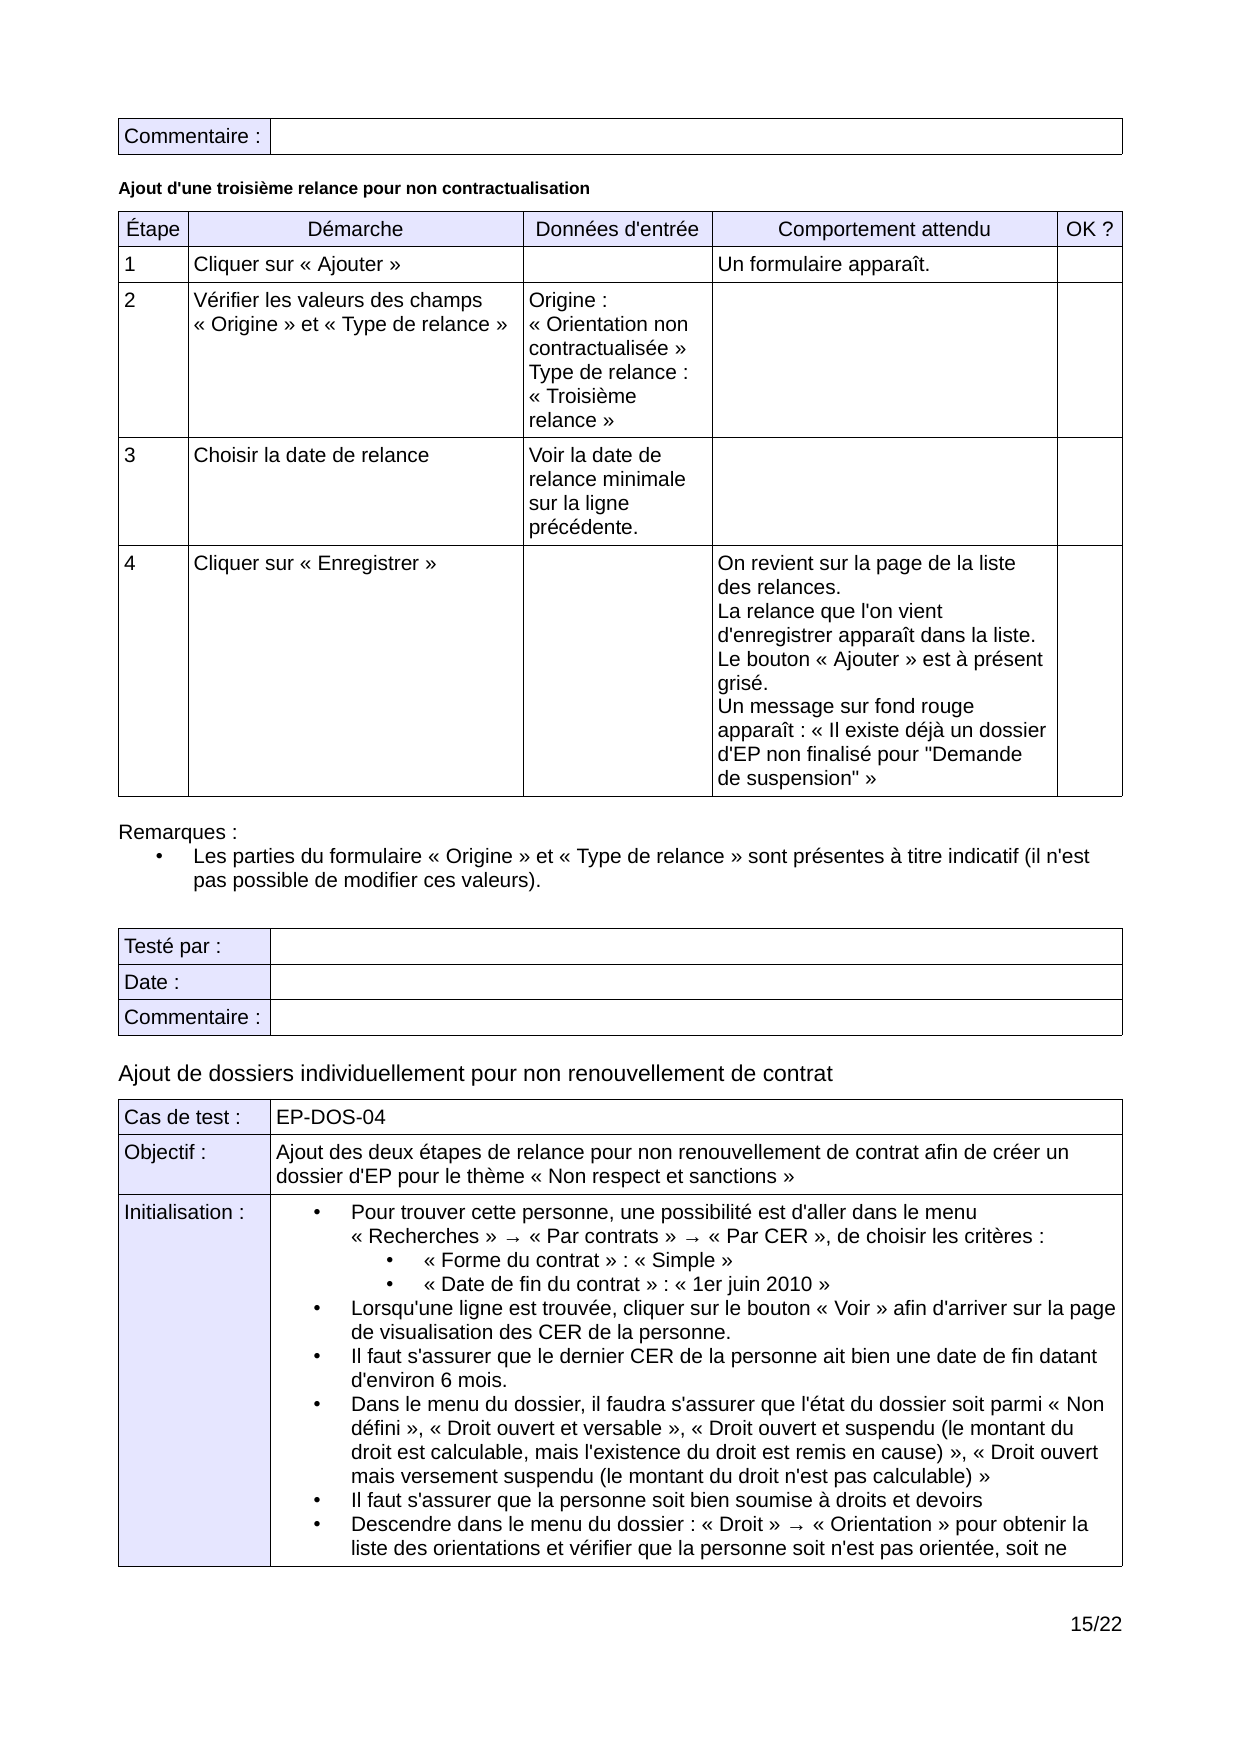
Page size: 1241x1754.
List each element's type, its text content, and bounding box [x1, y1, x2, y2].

table_header OK ? [1058, 212, 1122, 246]
table_header Comportement attendu [713, 212, 1057, 246]
table_cell [271, 965, 1122, 999]
table_cell [1058, 247, 1122, 282]
table_cell Un formulaire apparaît. [713, 247, 1057, 282]
table_cell Objectif : [119, 1135, 270, 1194]
list Les parties du formulaire « Origine » et « Type de relance » sont présentes à titre indicatif (il n'est pas possible de modifier ces valeurs). [156, 844, 1122, 892]
table_cell Commentaire : [119, 1000, 270, 1035]
table_cell Commentaire : [119, 119, 270, 154]
table_cell Date : [119, 965, 270, 999]
table_cell Cliquer sur « Enregistrer » [189, 546, 523, 796]
table_cell Voir la date de relance minimale sur la ligne précédente. [524, 438, 712, 545]
table_cell Cliquer sur « Ajouter » [189, 247, 523, 282]
table_cell [1058, 546, 1122, 796]
table_cell [1058, 438, 1122, 545]
table_header Étape [119, 212, 188, 246]
table_header Cas de test : [119, 1100, 270, 1134]
table_header Testé par : [119, 929, 270, 964]
table_header EP-DOS-04 [271, 1100, 1122, 1134]
table_cell [713, 283, 1057, 437]
table_cell [524, 247, 712, 282]
table_cell On revient sur la page de la liste des relances. La relance que l'on vient d'enregistrer apparaît dans la liste. Le bouton « Ajouter » est à présent grisé. Un message sur fond rouge apparaît : « Il existe déjà un dossier d'EP non finalisé pour "Demande de suspension" » [713, 546, 1057, 796]
table_cell 3 [119, 438, 188, 545]
text Remarques : [118, 820, 1122, 844]
table_cell 4 [119, 546, 188, 796]
subtitle Ajout d'une troisième relance pour non contractualisation [118, 179, 1122, 198]
table_header Données d'entrée [524, 212, 712, 246]
table_cell [271, 1000, 1122, 1035]
table_cell [271, 119, 1122, 154]
table_header [271, 929, 1122, 964]
table_header Démarche [189, 212, 523, 246]
table_cell Origine : « Orientation non contractualisée » Type de relance : « Troisième relance » [524, 283, 712, 437]
table_cell 2 [119, 283, 188, 437]
subtitle Ajout de dossiers individuellement pour non renouvellement de contrat [118, 1060, 1122, 1086]
table_cell Pour trouver cette personne, une possibilité est d'aller dans le menu « Recherches » → « Par contrats » → « Par CER », de choisir les critères : « Forme du contrat » : « Simple » « Date de fin du contrat » : « 1er juin 2010 » Lorsqu'une ligne est trouvée, cliquer sur le bouton « Voir » afin d'arriver sur la page de visualisation des CER de la personne. Il faut s'assurer que le dernier CER de la personne ait bien une date de fin datant d'environ 6 mois. Dans le menu du dossier, il faudra s'assurer que l'état du dossier soit parmi « Non défini », « Droit ouvert et versable », « Droit ouvert et suspendu (le montant du droit est calculable, mais l'existence du droit est remis en cause) », « Droit ouvert mais versement suspendu (le montant du droit n'est pas calculable) » Il faut s'assurer que la personne soit bien soumise à droits et devoirs Descendre dans le menu du dossier : « Droit » → « Orientation » pour obtenir la liste des orientations et vérifier que la personne soit n'est pas orientée, soit ne possède pas d'orientation dont la date d'orientation est plus récente que la date de fin de contrat. Descendre dans le menu du dossier : « Accompagnement du parcours » → « Actualisation suivi » → « Relances » pour obtenir la liste des relances de la personne. Il faut s'assurer que le bouton « Ajouter » ne soit pas grisé (sinon, cela signifie que la personne ne peut pas être relancée) et que la personne ne possède aucune relance actuellement. [271, 1195, 1122, 1566]
table_cell Vérifier les valeurs des champs « Origine » et « Type de relance » [189, 283, 523, 437]
table_cell Choisir la date de relance [189, 438, 523, 545]
table_cell Initialisation : [119, 1195, 270, 1566]
table_cell [1058, 283, 1122, 437]
table_cell [524, 546, 712, 796]
table_cell [713, 438, 1057, 545]
table_cell 1 [119, 247, 188, 282]
table_cell Ajout des deux étapes de relance pour non renouvellement de contrat afin de créer un dossier d'EP pour le thème « Non respect et sanctions » [271, 1135, 1122, 1194]
